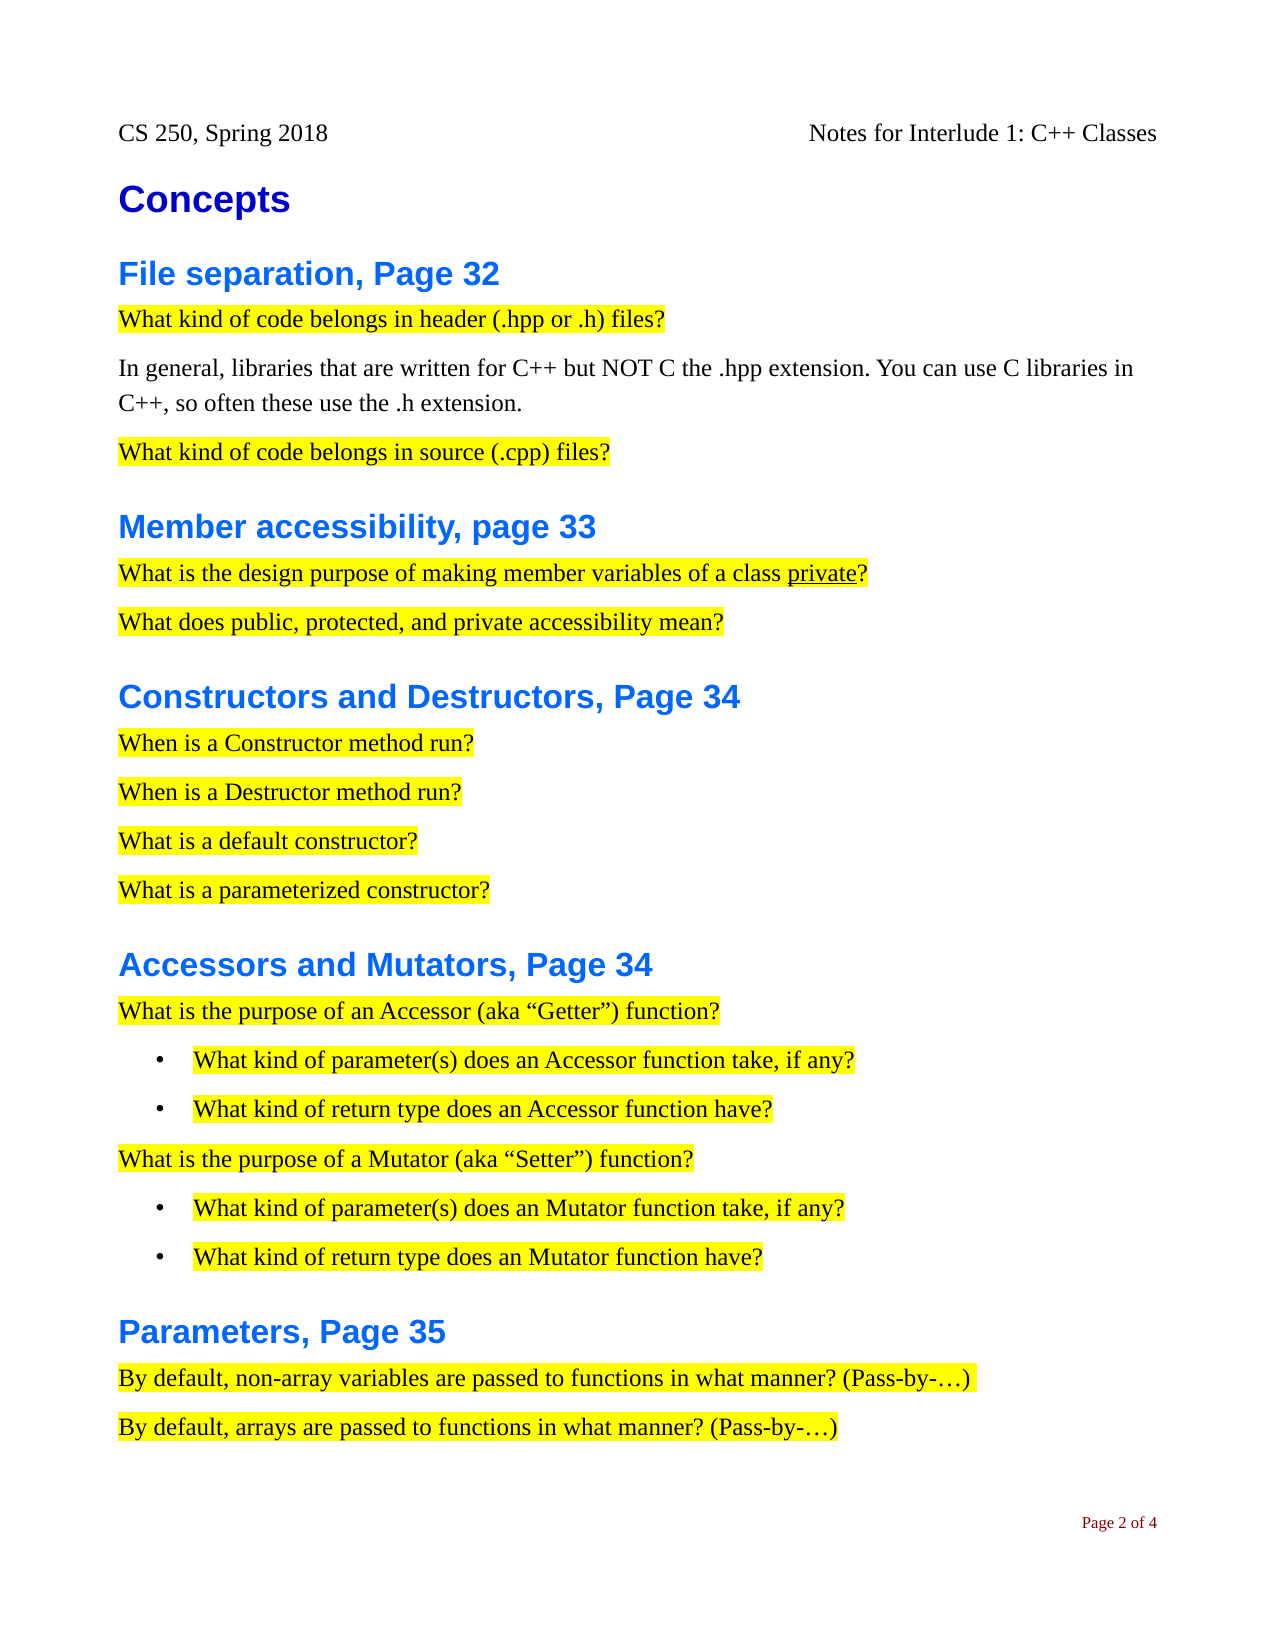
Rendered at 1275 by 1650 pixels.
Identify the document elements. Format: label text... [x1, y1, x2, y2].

list What kind of return type does an Accessor function have? [156, 1094, 1157, 1123]
text By default, non-array variables are passed to functions in what manner? (Pass-by-…) [118, 1363, 1157, 1392]
text What kind of code belongs in header (.hpp or .h) files? [118, 304, 1157, 333]
text What is the purpose of an Accessor (aka “Getter”) function? [118, 996, 1157, 1025]
text What does public, protected, and private accessibility mean? [118, 607, 1157, 636]
text When is a Constructor method run? [118, 728, 1157, 757]
subtitle File separation, Page 32 [118, 253, 1157, 292]
text In general, libraries that are written for C++ but NOT C the .hpp extension. You can use C libraries in C++, so often these use the .h extension. [118, 353, 1157, 417]
list What kind of parameter(s) does an Accessor function take, if any? [156, 1046, 1157, 1074]
subtitle Concepts [118, 176, 1157, 220]
text What is the purpose of a Mutator (aka “Setter”) function? [118, 1144, 1157, 1172]
subtitle Constructors and Destructors, Page 34 [118, 677, 1157, 716]
list What kind of parameter(s) does an Mutator function take, if any? [156, 1193, 1157, 1221]
text What is a parameterized constructor? [118, 875, 1157, 904]
text By default, arrays are passed to functions in what manner? (Pass-by-…) [118, 1412, 1157, 1441]
text What kind of code belongs in source (.cpp) files? [118, 437, 1157, 466]
subtitle Parameters, Page 35 [118, 1312, 1157, 1350]
text What is a default constructor? [118, 826, 1157, 855]
list What kind of return type does an Mutator function have? [156, 1242, 1157, 1271]
subtitle Accessors and Mutators, Page 34 [118, 945, 1157, 984]
subtitle Member accessibility, page 33 [118, 507, 1157, 546]
text When is a Destructor method run? [118, 777, 1157, 806]
text What is the design purpose of making member variables of a class private? [118, 558, 1157, 587]
